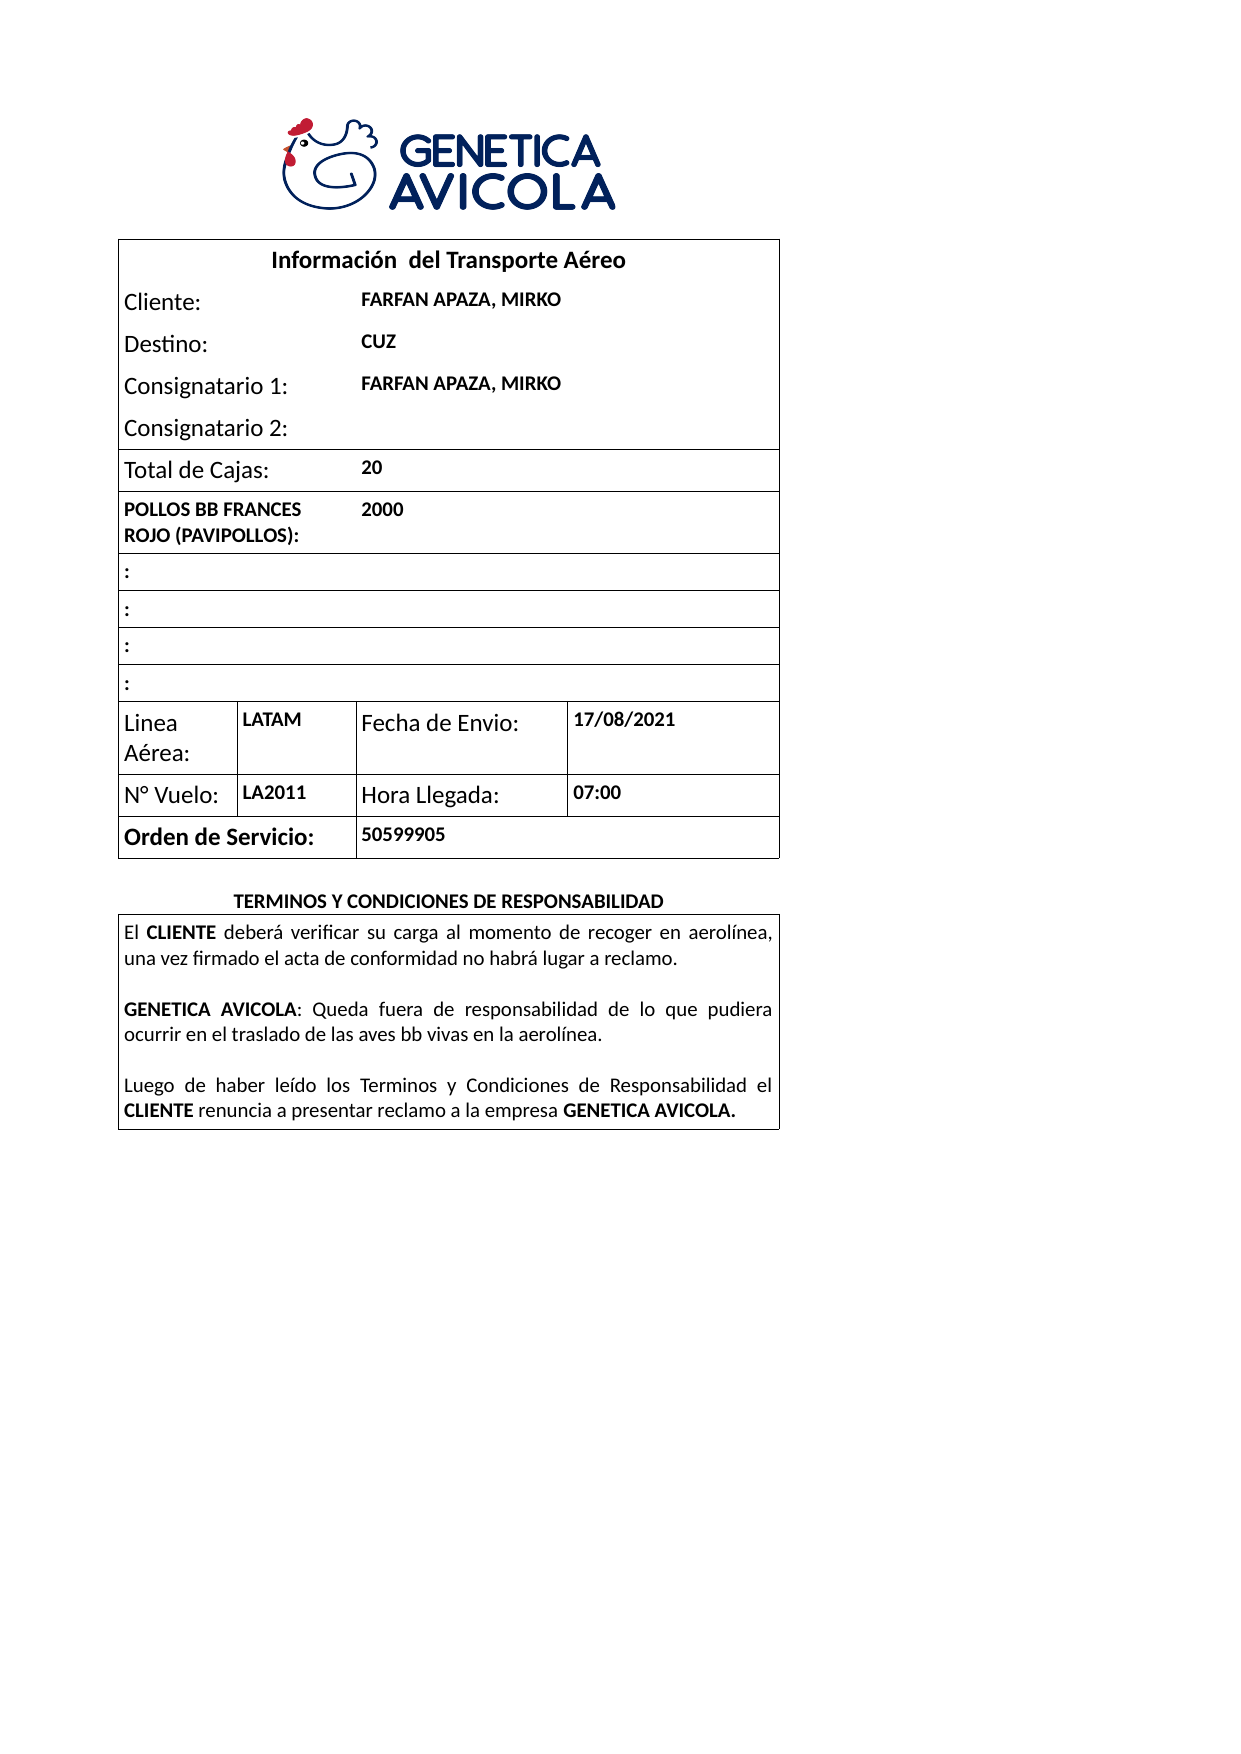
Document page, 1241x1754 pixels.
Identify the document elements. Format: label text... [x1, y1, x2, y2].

table_cell LA2011 [238, 775, 356, 816]
table_cell [356, 628, 779, 664]
table_cell : [119, 554, 356, 590]
table_cell [356, 591, 779, 627]
table_cell [356, 665, 779, 701]
table_cell Destino: [119, 323, 356, 364]
table_cell 20 [356, 450, 779, 491]
table_cell 17/08/2021 [568, 702, 779, 773]
table_header Información del Transporte Aéreo [119, 240, 779, 281]
table_cell FARFAN APAZA, MIRKO [356, 281, 779, 322]
table_cell Orden de Servicio: [119, 817, 356, 858]
table_cell 2000 [356, 492, 779, 553]
table_cell Consignatario 1: [119, 365, 356, 406]
table_cell : [119, 628, 356, 664]
table_cell FARFAN APAZA, MIRKO [356, 365, 779, 406]
table_cell [356, 406, 779, 448]
table_cell : [119, 665, 356, 701]
table_cell [356, 554, 779, 590]
table_cell CUZ [356, 323, 779, 364]
table_cell : [119, 591, 356, 627]
table_cell 50599905 [357, 817, 779, 858]
table_cell Consignatario 2: [119, 406, 356, 448]
picture [282, 118, 616, 210]
table_cell Fecha de Envio: [357, 702, 567, 773]
table_cell N° Vuelo: [119, 775, 237, 816]
table_cell El CLIENTE deberá verificar su carga al momento de recoger en aerolínea, una vez firmado el acta de conformidad no habrá lugar a reclamo. GENETICA AVICOLA: Queda fuera de responsabilidad de lo que pudiera ocurrir en el traslado de las aves bb vivas en la aerolínea. Luego de haber leído los Terminos y Condiciones de Responsabilidad el CLIENTE renuncia a presentar reclamo a la empresa GENETICA AVICOLA. [119, 915, 779, 1128]
table_cell POLLOS BB FRANCES ROJO (PAVIPOLLOS): [119, 492, 356, 553]
table_cell Linea Aérea: [119, 702, 237, 773]
table_cell LATAM [238, 702, 356, 773]
table_cell Cliente: [119, 281, 356, 322]
table_cell TERMINOS Y CONDICIONES DE RESPONSABILIDAD [118, 859, 779, 914]
table_cell Hora Llegada: [357, 775, 567, 816]
table_cell 07:00 [568, 775, 779, 816]
table_cell Total de Cajas: [119, 450, 356, 491]
